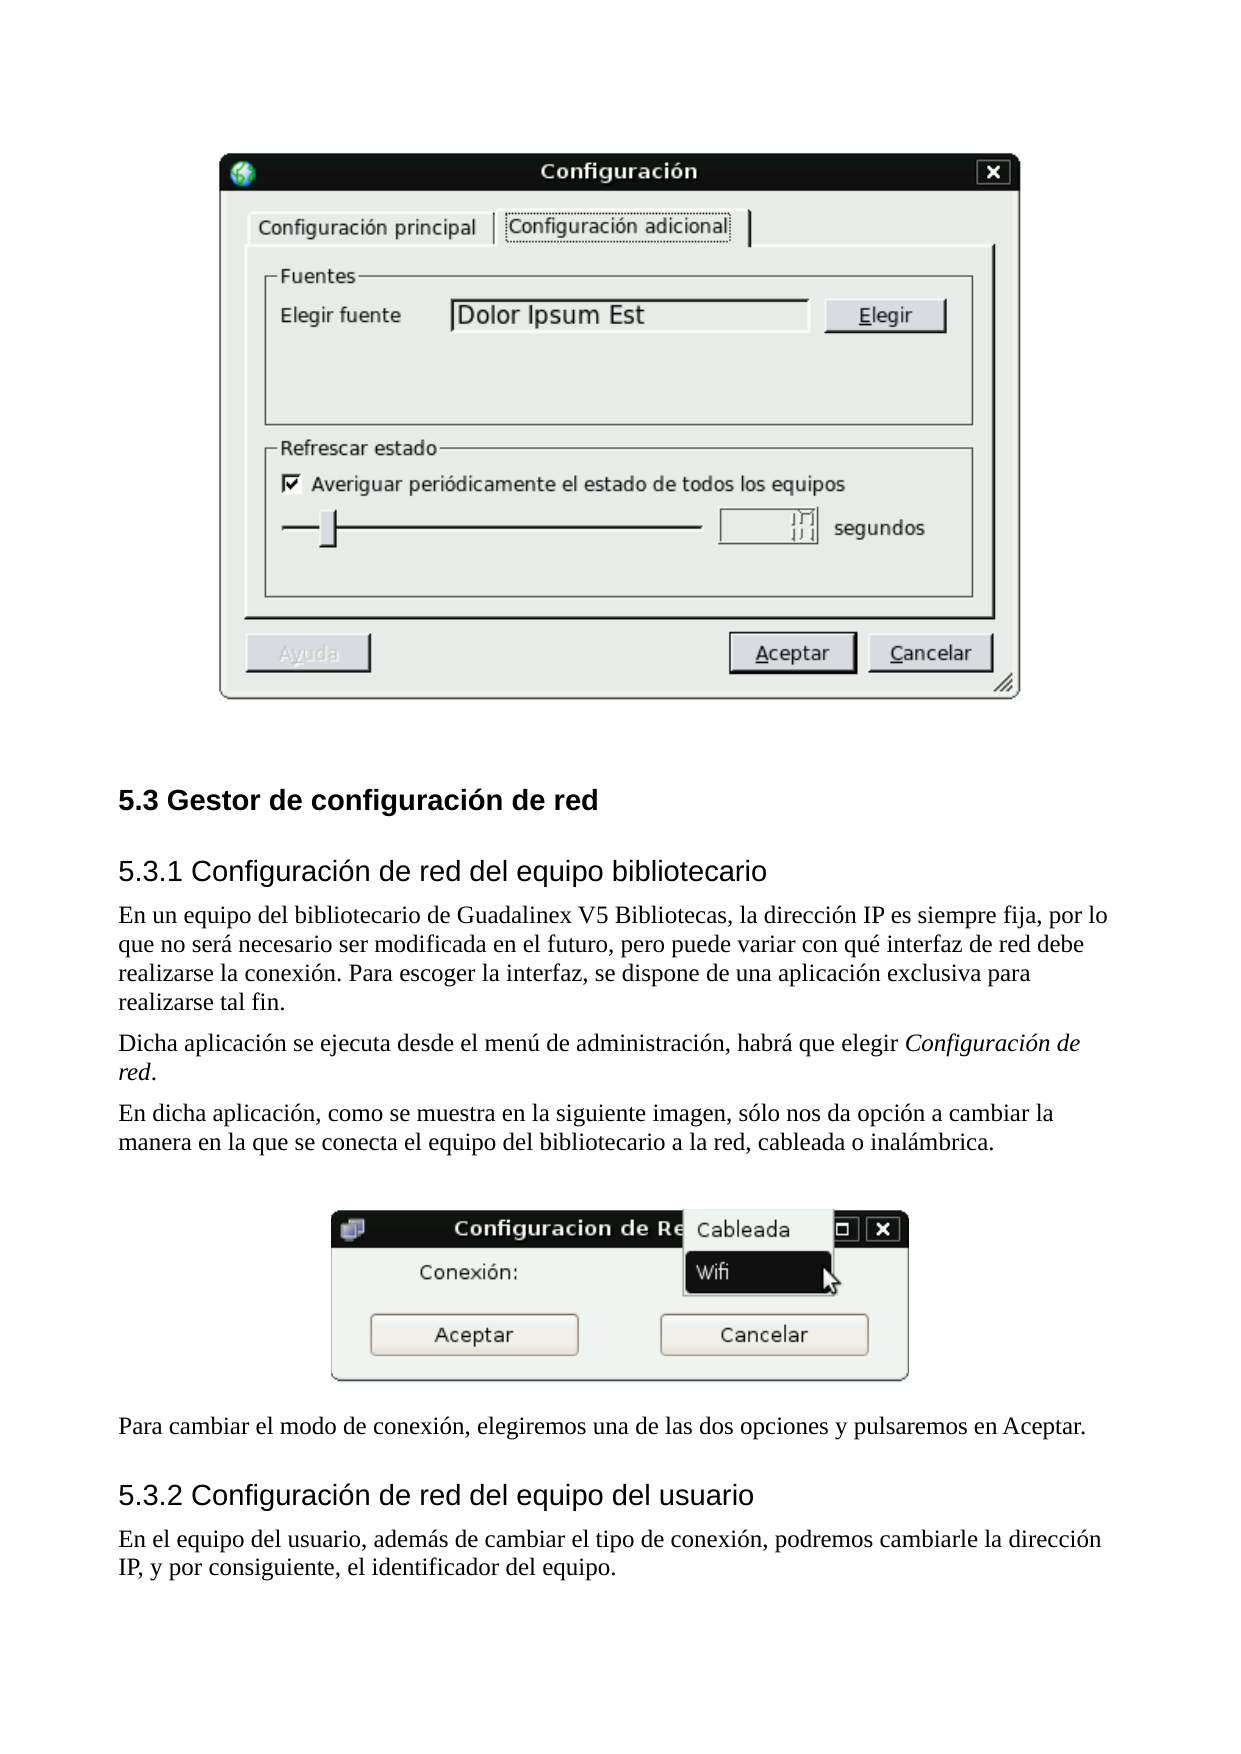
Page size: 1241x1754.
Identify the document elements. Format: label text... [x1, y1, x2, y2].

picture [218, 152, 1022, 701]
text En el equipo del usuario, además de cambiar el tipo de conexión, podremos cambiarle la dirección IP, y por consiguiente, el identificador del equipo. [118, 1524, 1122, 1581]
subtitle 5.3.2 Configuración de red del equipo del usuario [118, 1478, 1122, 1511]
text En un equipo del bibliotecario de Guadalinex V5 Bibliotecas, la dirección IP es siempre fija, por lo que no será necesario ser modificada en el futuro, pero puede variar con qué interfaz de red debe realizarse la conexión. Para escoger la interfaz, se dispone de una aplicación exclusiva para realizarse tal fin. [118, 901, 1122, 1016]
text En dicha aplicación, como se muestra en la siguiente imagen, sólo nos da opción a cambiar la manera en la que se conecta el equipo del bibliotecario a la red, cableada o inalámbrica. [118, 1098, 1122, 1156]
picture [331, 1209, 909, 1383]
subtitle 5.3 Gestor de configuración de red [118, 783, 1122, 817]
subtitle 5.3.1 Configuración de red del equipo bibliotecario [118, 854, 1122, 888]
text Para cambiar el modo de conexión, elegiremos una de las dos opciones y pulsaremos en Aceptar. [118, 1209, 1122, 1440]
text Dicha aplicación se ejecuta desde el menú de administración, habrá que elegir Configuración de red. [118, 1028, 1122, 1086]
